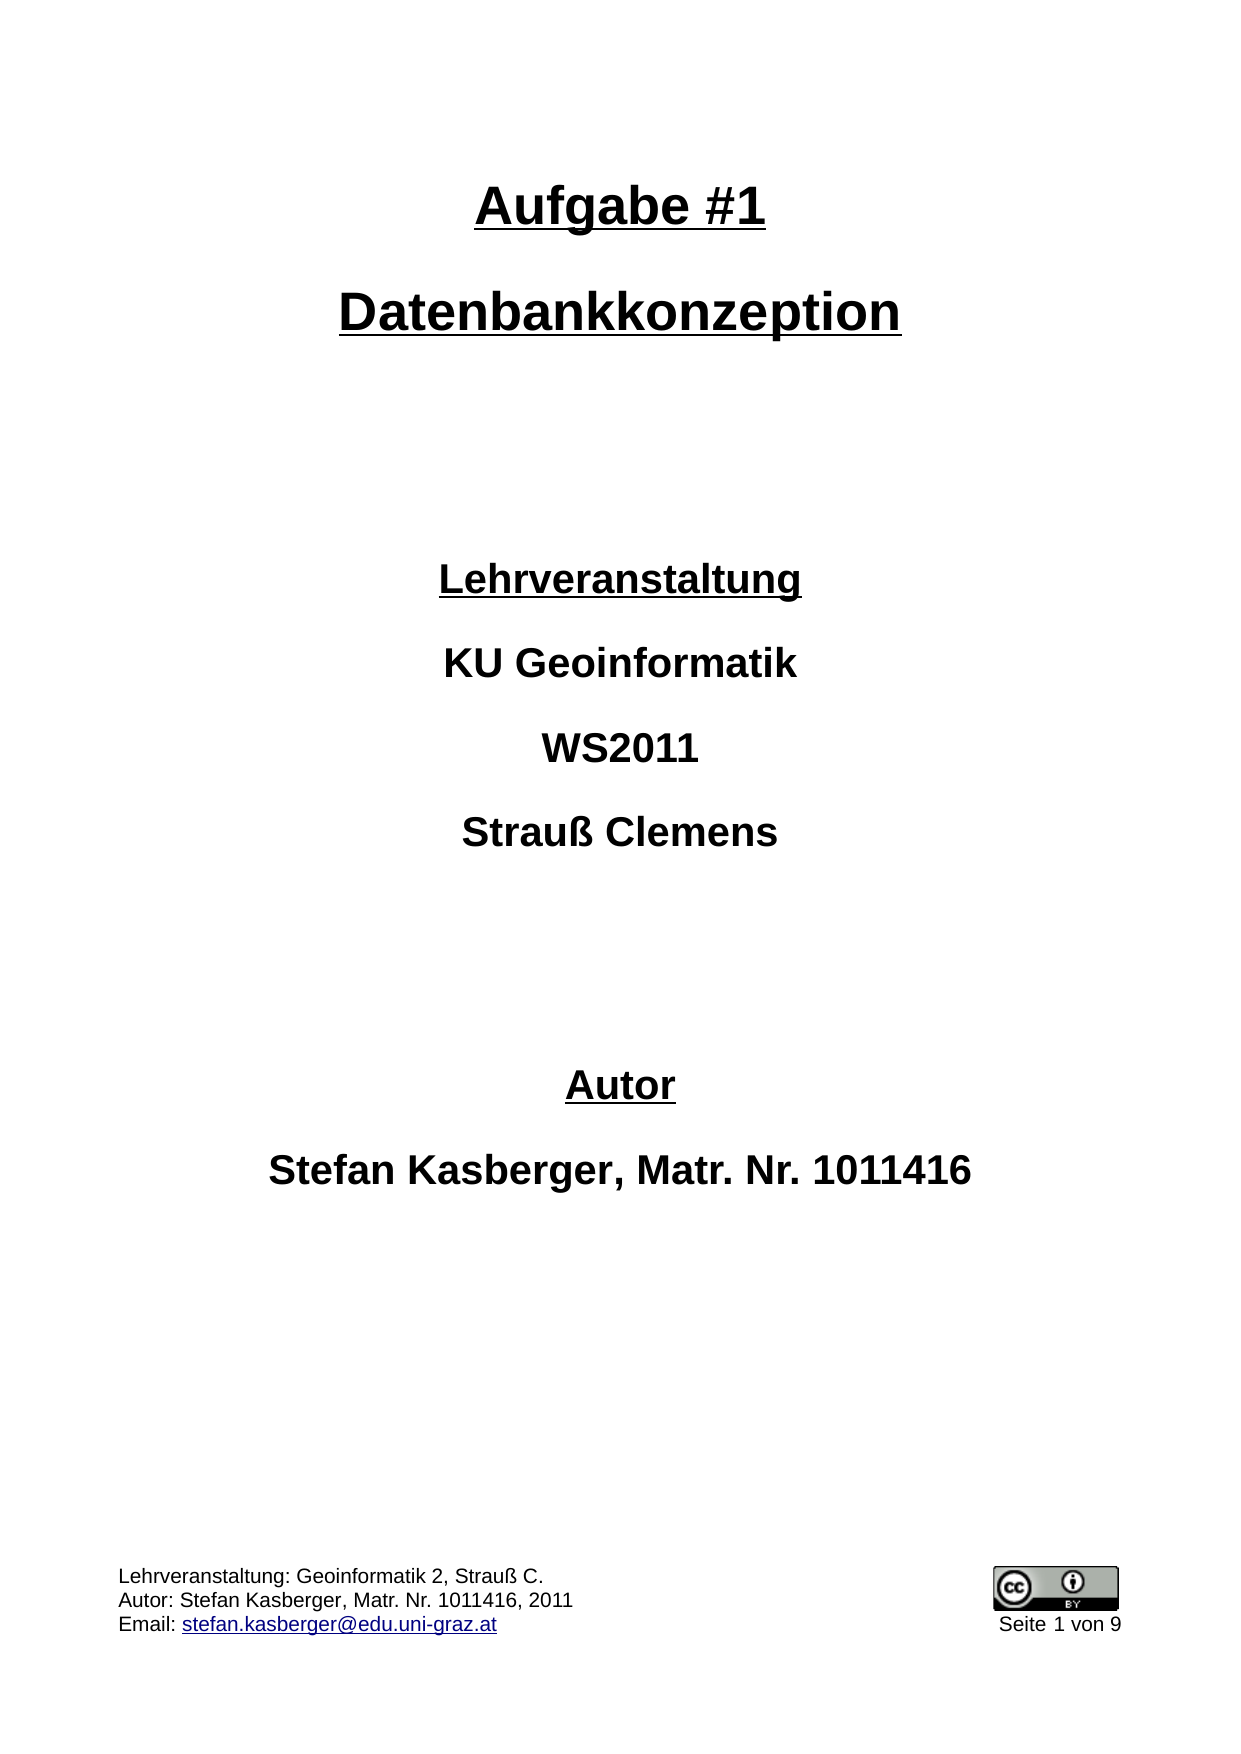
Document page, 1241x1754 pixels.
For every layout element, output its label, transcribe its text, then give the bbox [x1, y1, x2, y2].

text Stefan Kasberger, Matr. Nr. 1011416 [118, 1145, 1122, 1193]
text Aufgabe #1 [118, 174, 1122, 236]
text Autor [118, 1061, 1122, 1108]
text Lehrveranstaltung [118, 554, 1122, 602]
picture [993, 1566, 1119, 1611]
text Strauß Clemens [118, 807, 1122, 855]
text KU Geoinformatik [118, 639, 1122, 687]
text WS2011 [118, 723, 1122, 771]
text Datenbankkonzeption [118, 280, 1122, 342]
